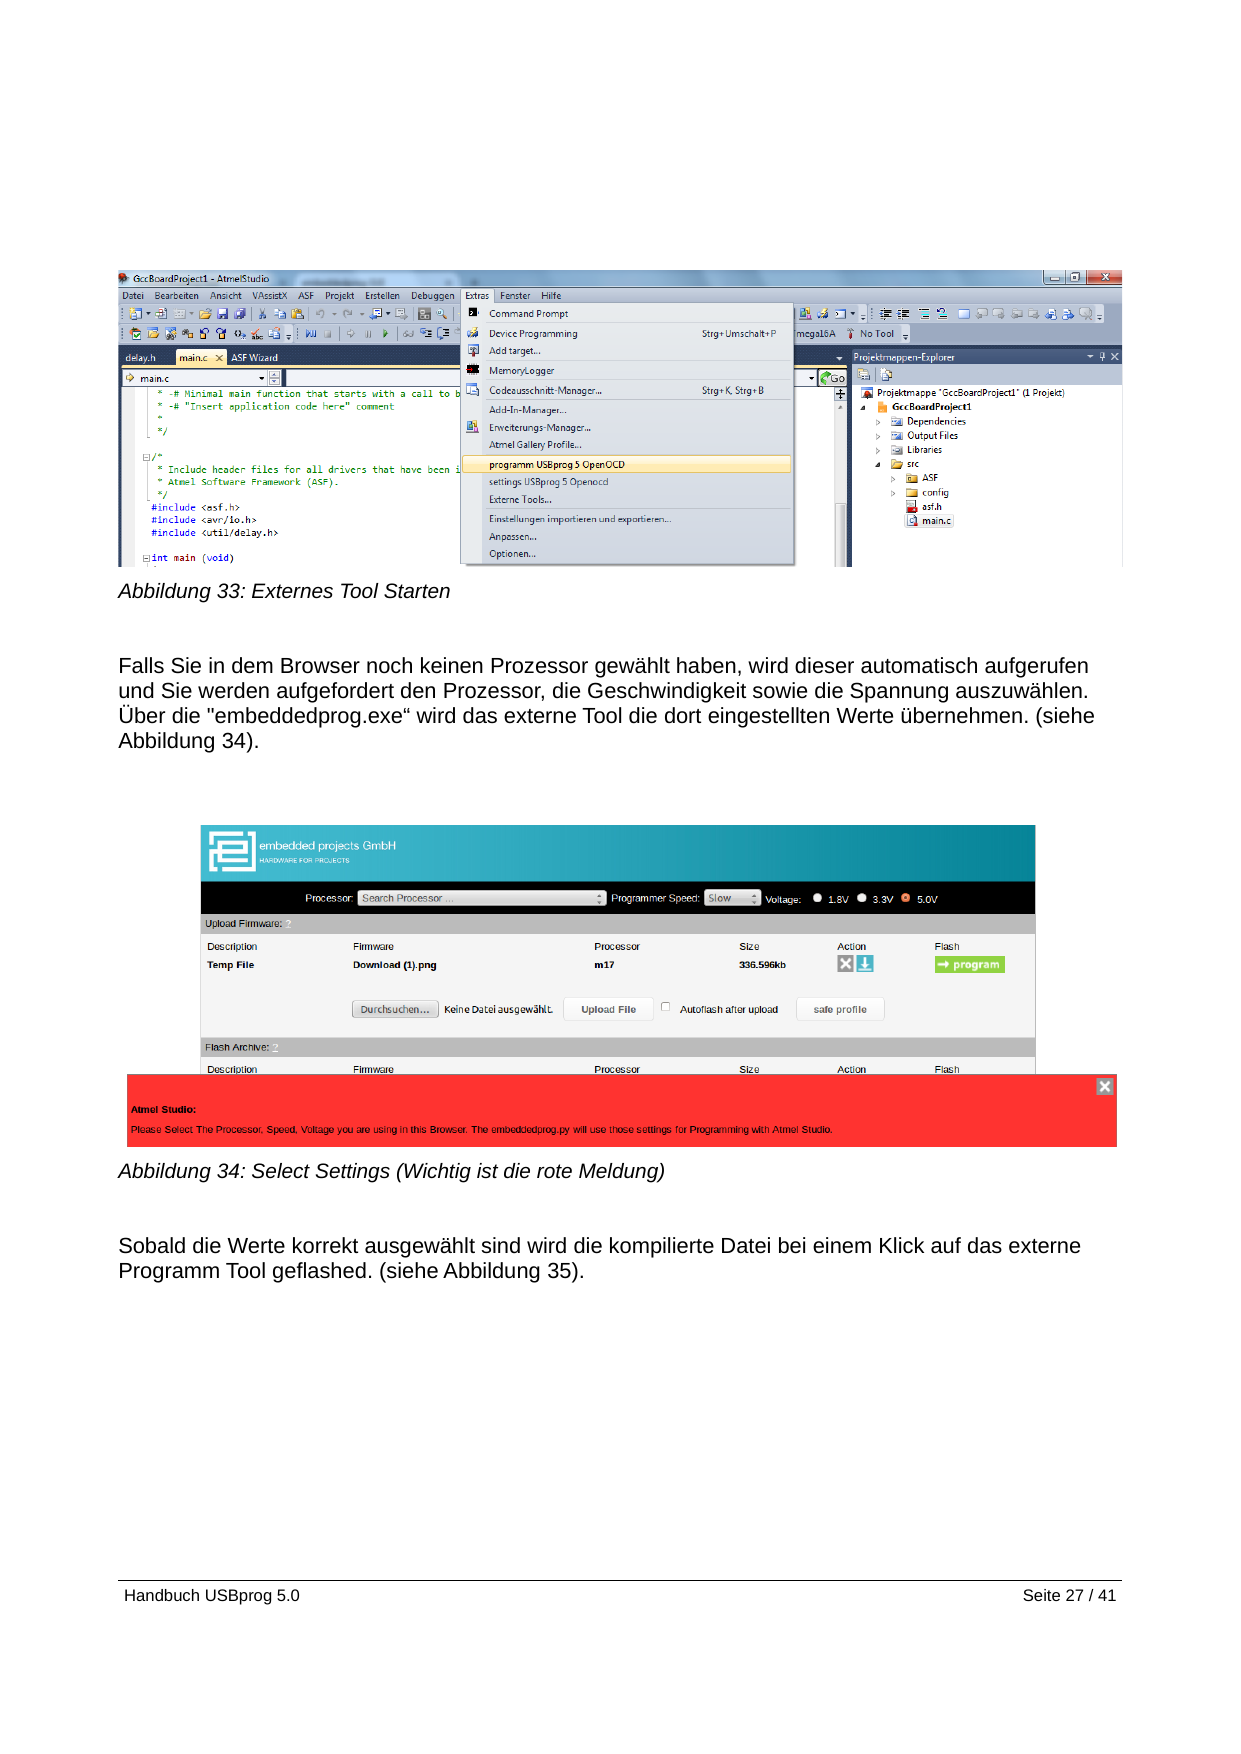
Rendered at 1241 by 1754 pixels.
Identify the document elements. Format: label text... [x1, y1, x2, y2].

text Abbildung 33: Externes Tool Starten [118, 567, 1122, 602]
text Sobald die Werte korrekt ausgewählt sind wird die kompilierte Datei bei einem Klick auf das externe Programm Tool geflashed. (siehe Abbildung 35). [118, 1233, 1122, 1283]
picture [118, 270, 1123, 567]
picture [118, 825, 1123, 1147]
text Falls Sie in dem Browser noch keinen Prozessor gewählt haben, wird dieser automatisch aufgerufen und Sie werden aufgefordert den Prozessor, die Geschwindigkeit sowie die Spannung auszuwählen. Über die "embeddedprog.exe“ wird das externe Tool die dort eingestellten Werte übernehmen. (siehe Abbildung 34). [118, 653, 1122, 753]
text Abbildung 34: Select Settings (Wichtig ist die rote Meldung) [118, 1147, 1122, 1183]
